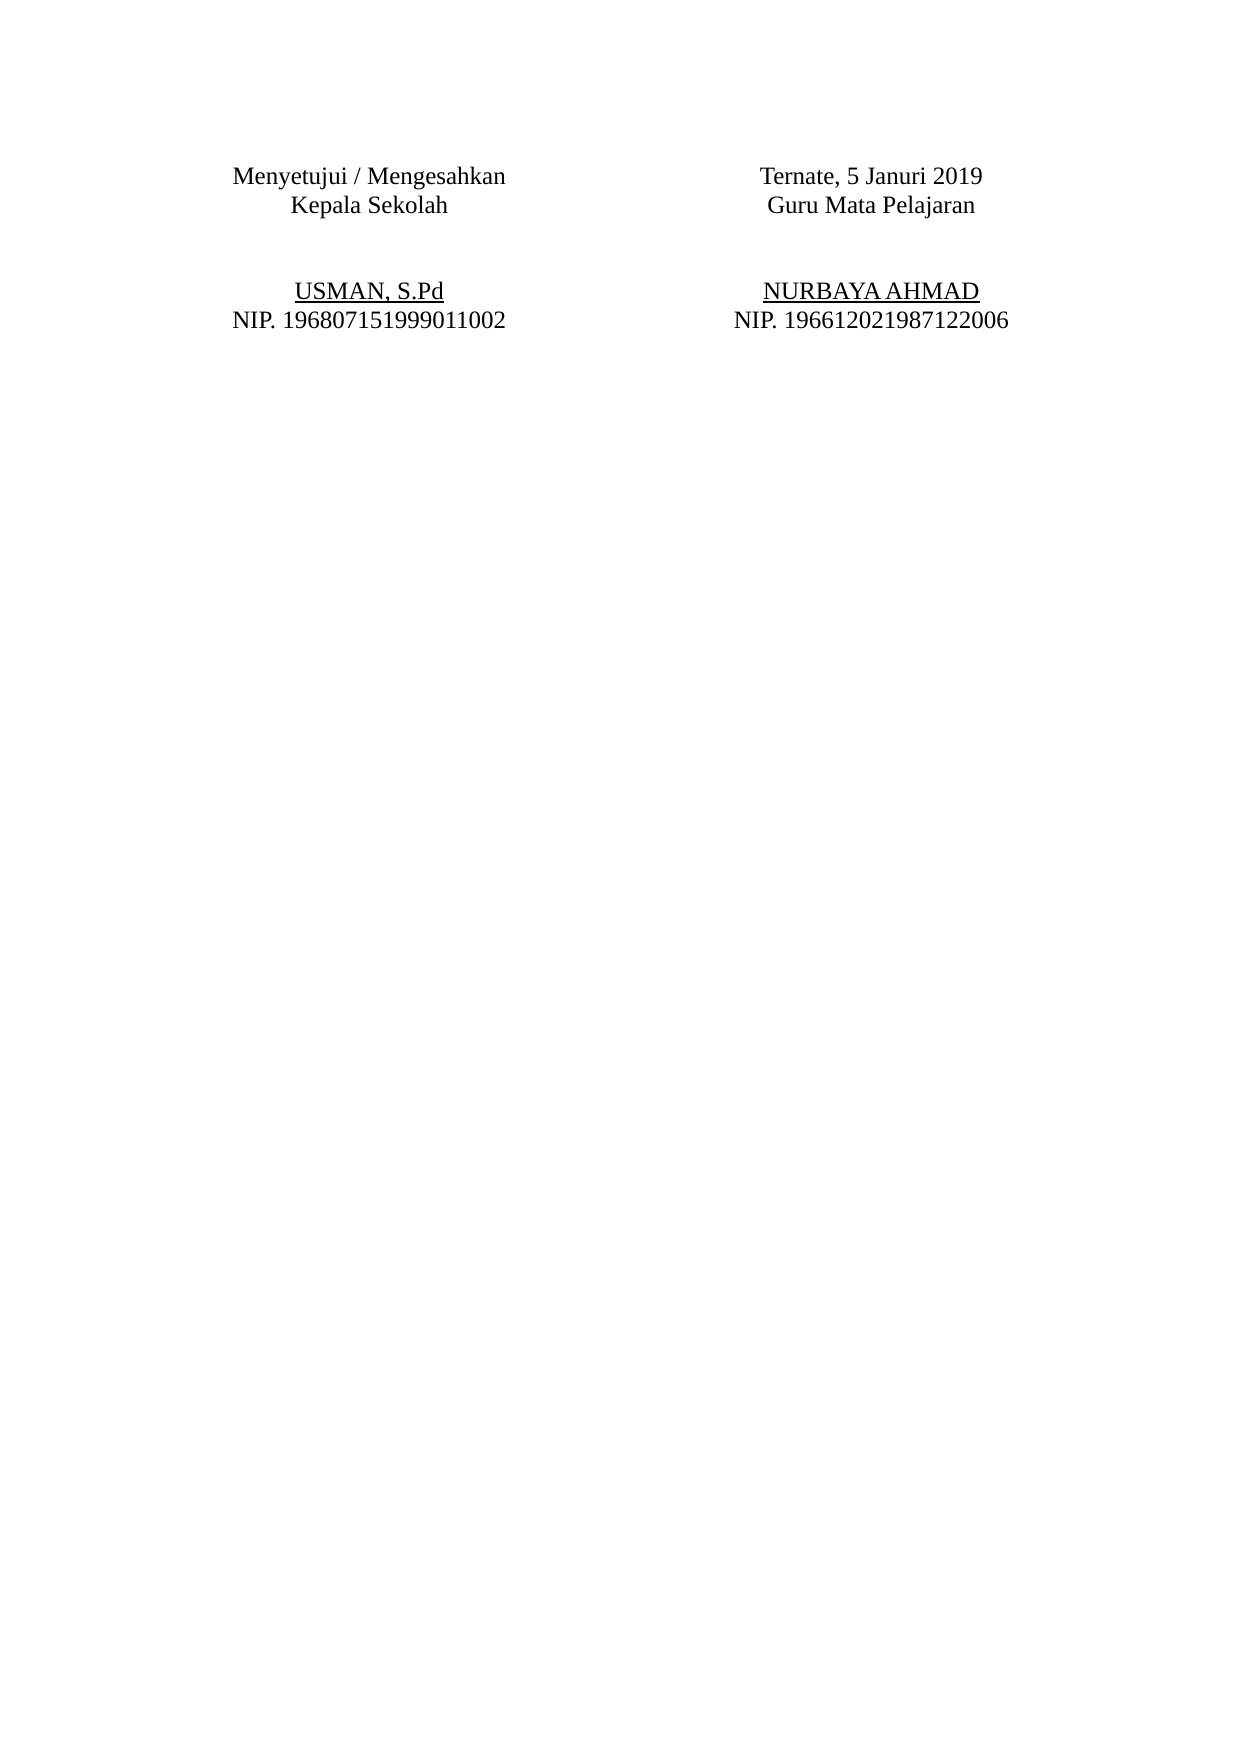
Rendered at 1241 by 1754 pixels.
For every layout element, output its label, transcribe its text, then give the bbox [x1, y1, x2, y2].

table_header Menyetujui / Mengesahkan Kepala Sekolah USMAN, S.Pd NIP. 196807151999011002 [118, 161, 620, 334]
table_header Ternate, 5 Januri 2019 Guru Mata Pelajaran NURBAYA AHMAD NIP. 196612021987122006 [620, 161, 1122, 334]
